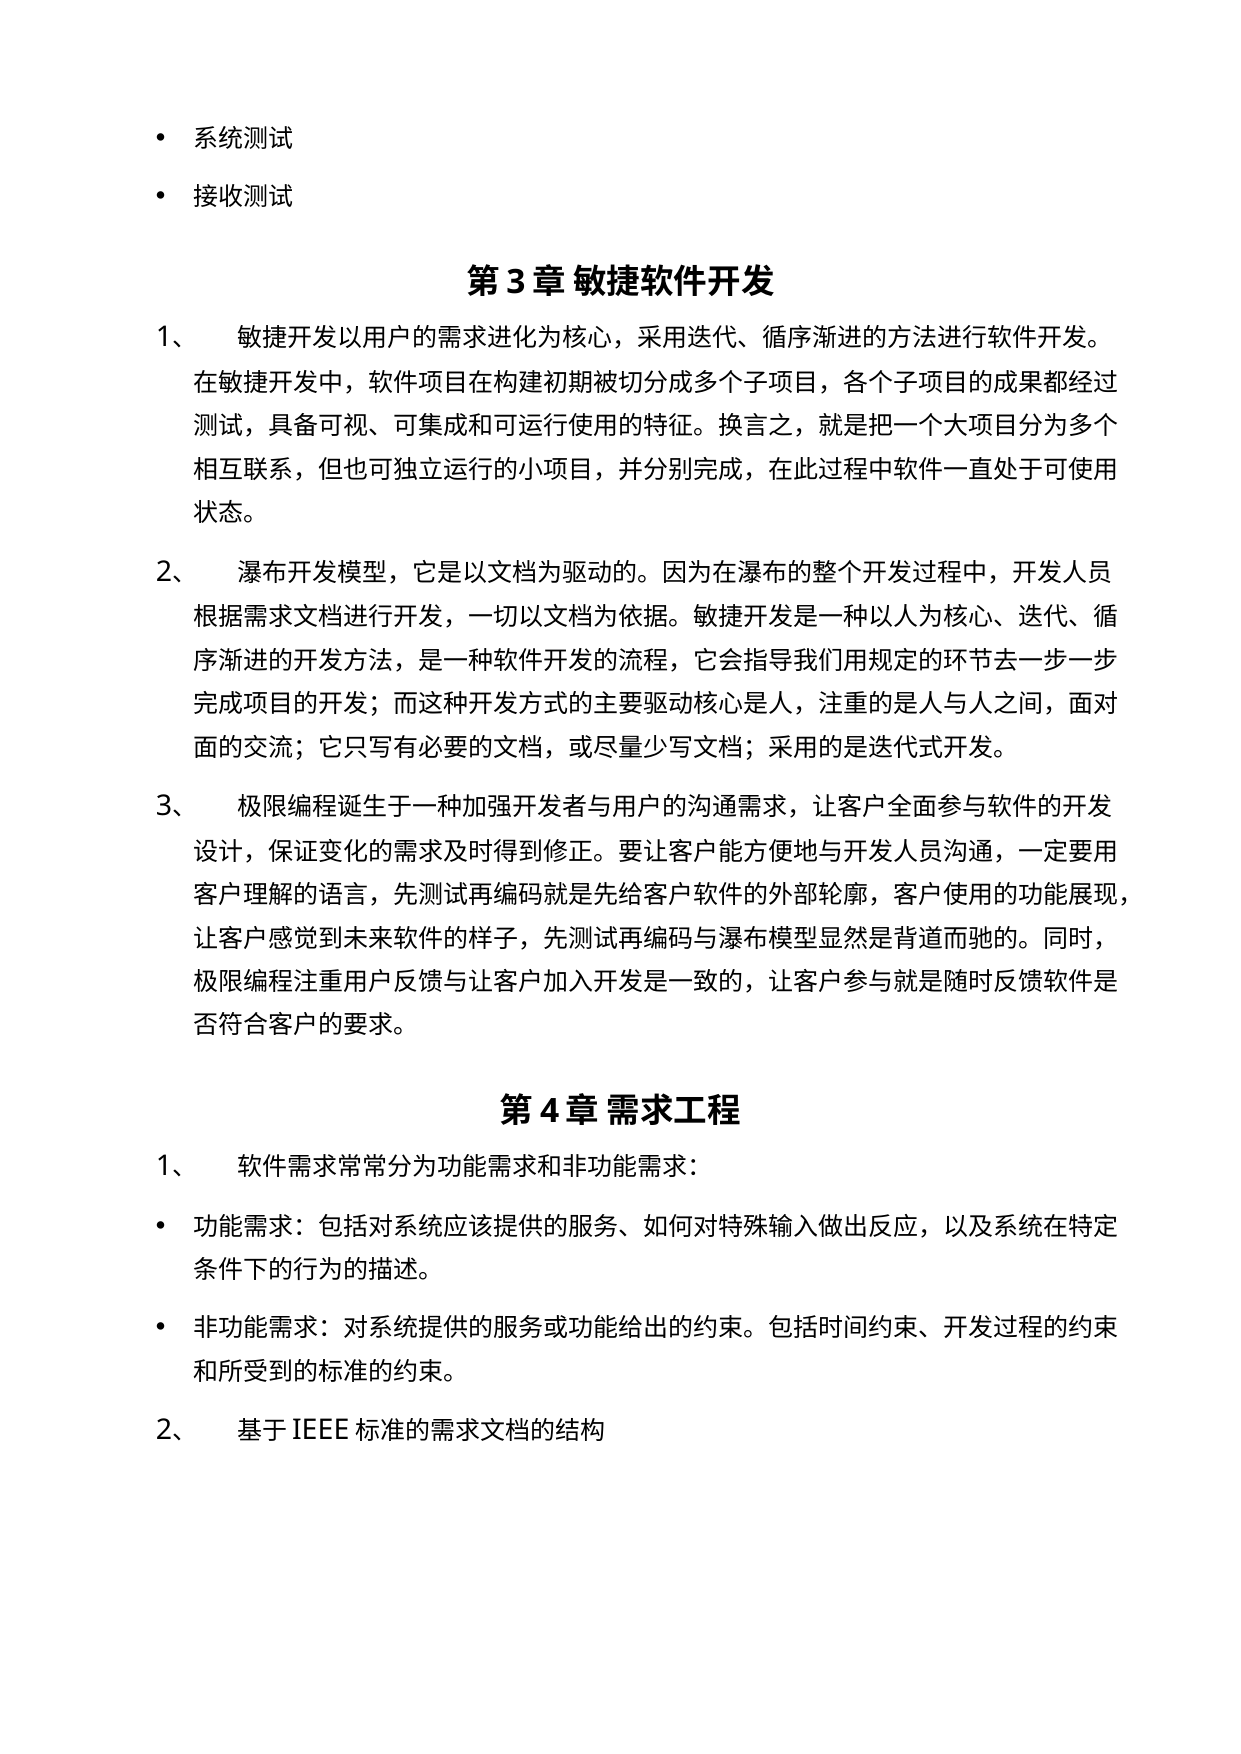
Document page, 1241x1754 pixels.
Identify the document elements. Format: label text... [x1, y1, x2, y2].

subtitle 第3章 敏捷软件开发 [118, 255, 1122, 304]
subtitle 第4章 需求工程 [118, 1084, 1122, 1133]
list 敏捷开发以用户的需求进化为核心，采用迭代、循序渐进的方法进行软件开发。在敏捷开发中，软件项目在构建初期被切分成多个子项目，各个子项目的成果都经过测试，具备可视、可集成和可运行使用的特征。换言之，就是把一个大项目分为多个相互联系，但也可独立运行的小项目，并分别完成，在此过程中软件一直处于可使用状态。 [156, 316, 1122, 529]
list 瀑布开发模型，它是以文档为驱动的。因为在瀑布的整个开发过程中，开发人员根据需求文档进行开发，一切以文档为依据。敏捷开发是一种以人为核心、迭代、循序渐进的开发方法，是一种软件开发的流程，它会指导我们用规定的环节去一步一步完成项目的开发；而这种开发方式的主要驱动核心是人，注重的是人与人之间，面对面的交流；它只写有必要的文档，或尽量少写文档；采用的是迭代式开发。 [156, 551, 1122, 763]
list 极限编程诞生于一种加强开发者与用户的沟通需求，让客户全面参与软件的开发设计，保证变化的需求及时得到修正。要让客户能方便地与开发人员沟通，一定要用客户理解的语言，先测试再编码就是先给客户软件的外部轮廓，客户使用的功能展现，让客户感觉到未来软件的样子，先测试再编码与瀑布模型显然是背道而驰的。同时，极限编程注重用户反馈与让客户加入开发是一致的，让客户参与就是随时反馈软件是否符合客户的要求。 [156, 785, 1122, 1041]
list 接收测试 [156, 176, 1122, 212]
list 系统测试 [156, 118, 1122, 154]
list 非功能需求：对系统提供的服务或功能给出的约束。包括时间约束、开发过程的约束和所受到的标准的约束。 [156, 1308, 1122, 1387]
list 功能需求：包括对系统应该提供的服务、如何对特殊输入做出反应，以及系统在特定条件下的行为的描述。 [156, 1206, 1122, 1286]
list 基于IEEE标准的需求文档的结构 [156, 1409, 1122, 1448]
list 软件需求常常分为功能需求和非功能需求： [156, 1145, 1122, 1184]
